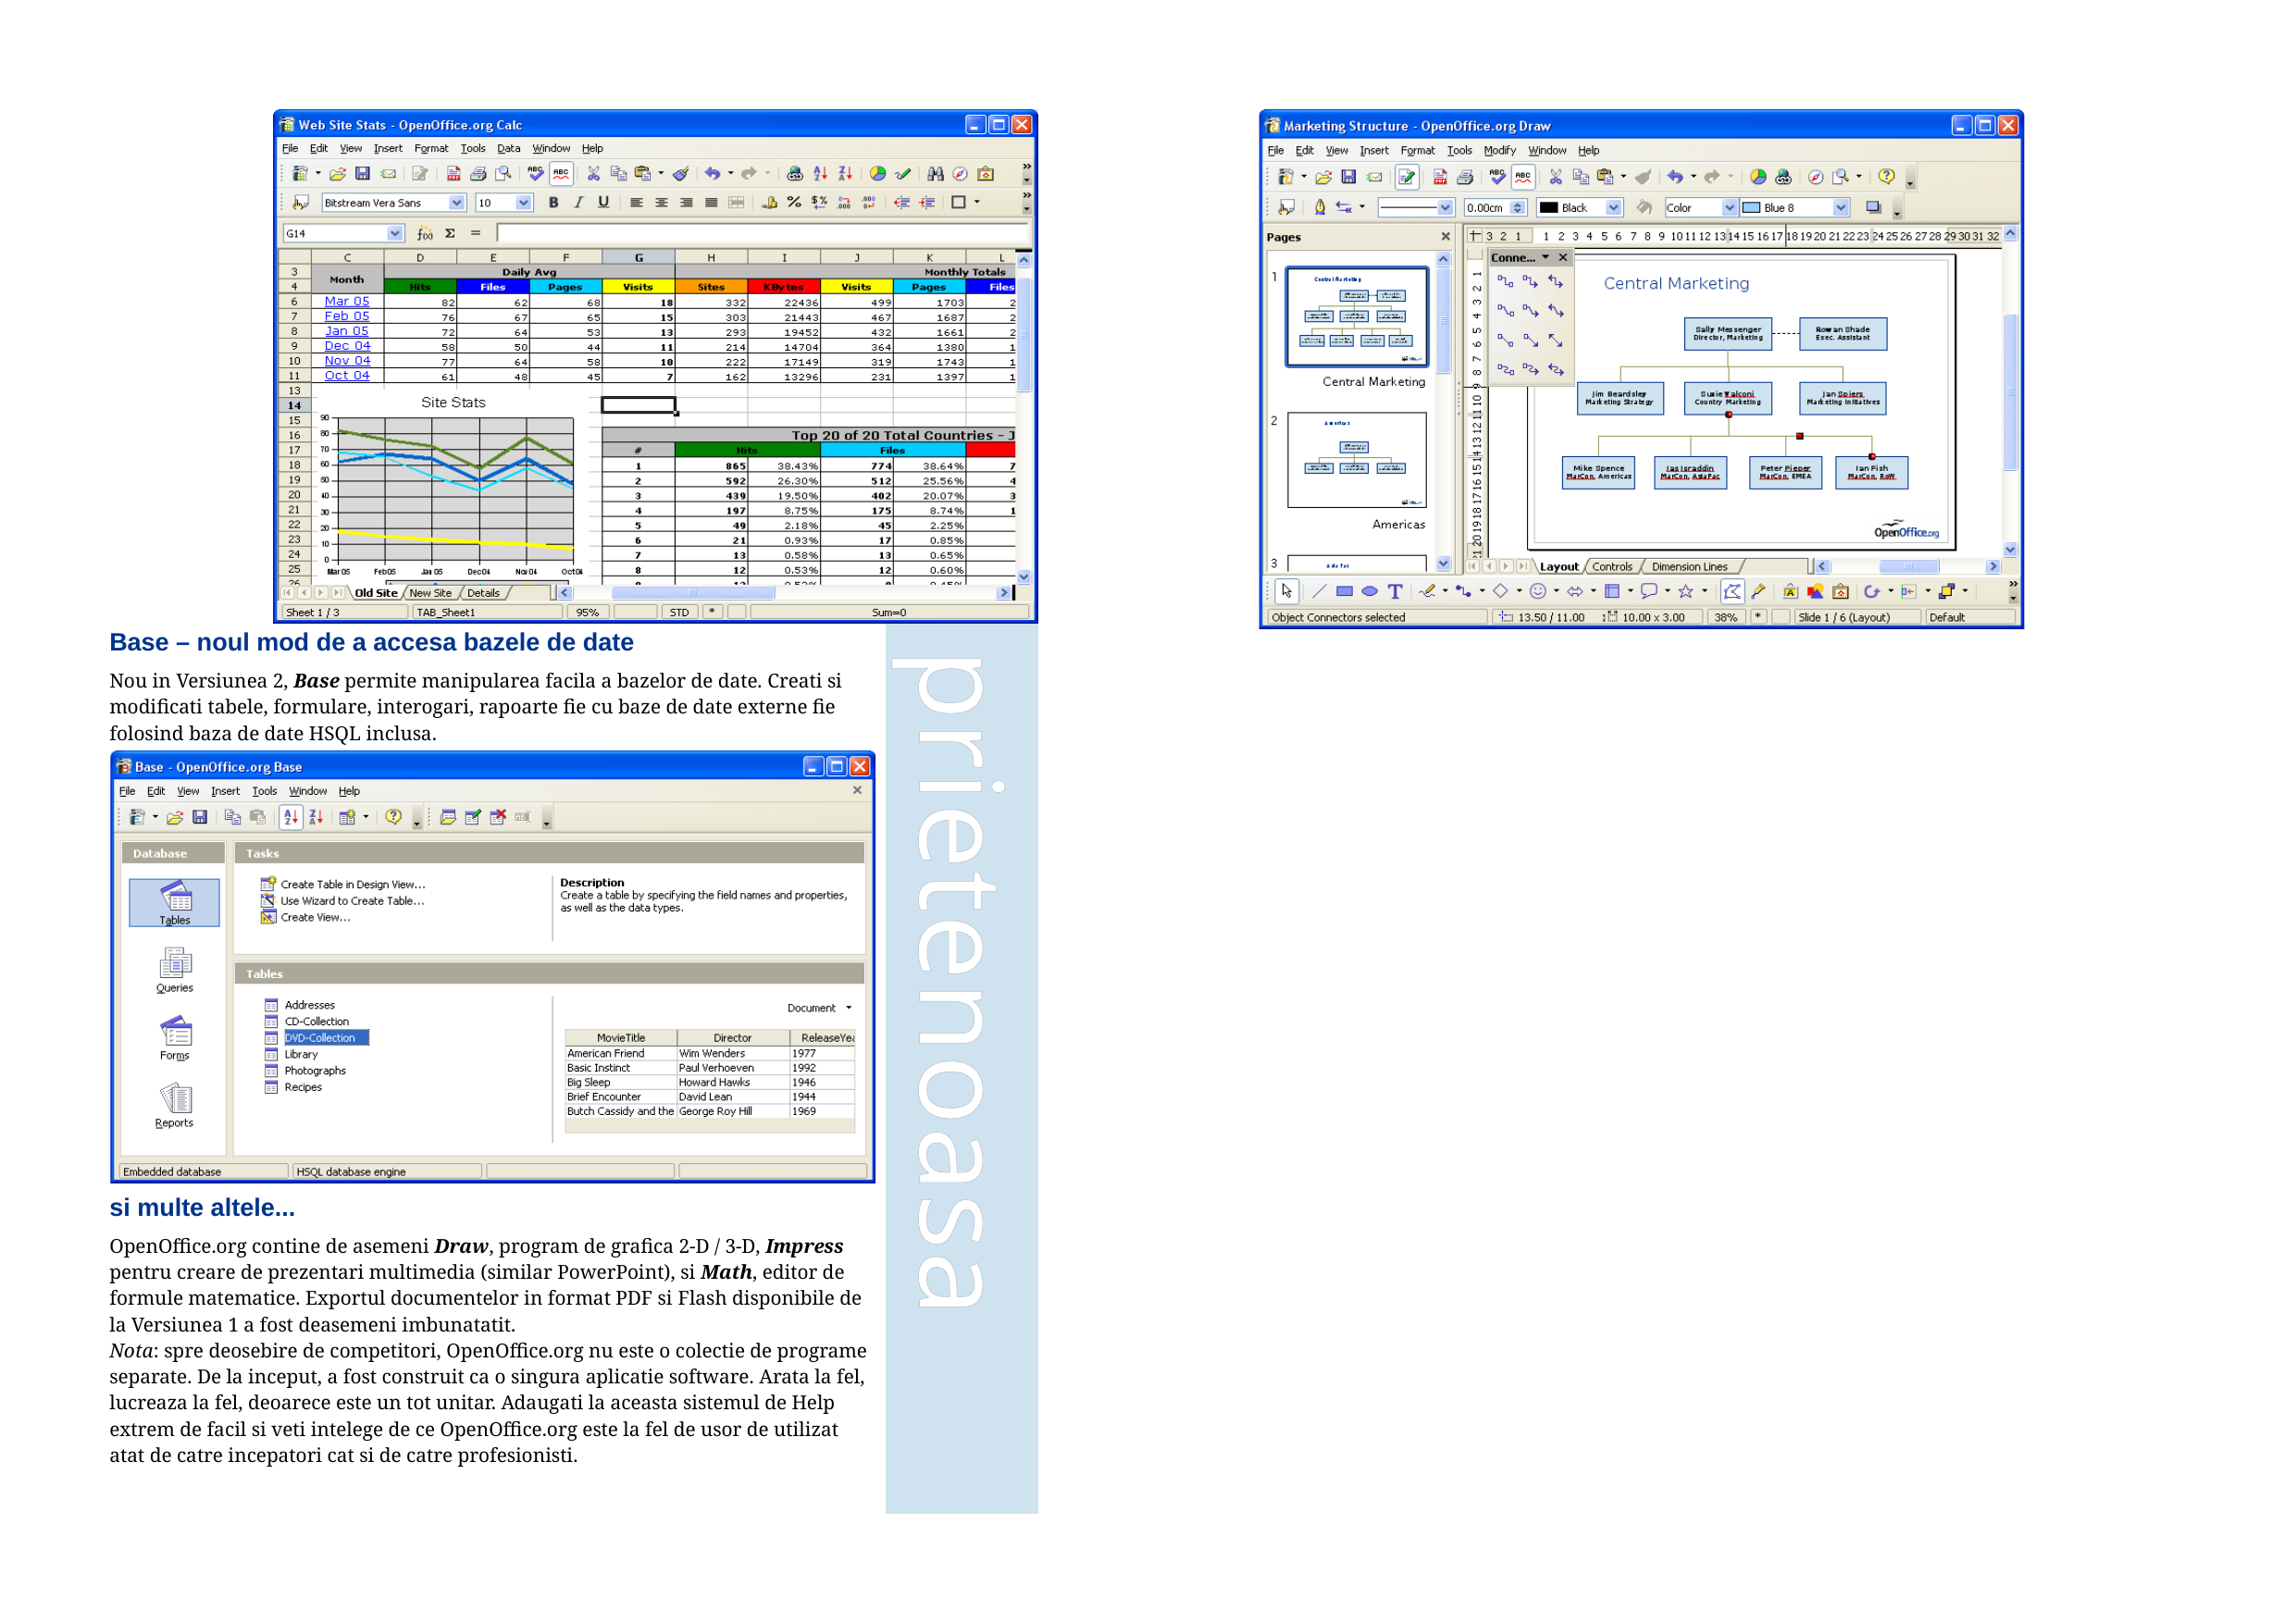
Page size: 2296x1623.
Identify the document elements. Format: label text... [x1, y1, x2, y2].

picture [110, 750, 876, 1183]
text Nou in Versiunea 2, Base permite manipularea facila a bazelor de date. Creati si modificati tabele, formulare, interogari, rapoarte fie cu baze de date externe fie folosind baza de date HSQL inclusa. [109, 667, 886, 746]
text OpenOffice.org contine de asemeni Draw, program de grafica 2-D / 3-D, Impress pentru creare de prezentari multimedia (similar PowerPoint), si Math, editor de formule matematice. Exportul documentelor in format PDF si Flash disponibile de la Versiunea 1 a fost deasemeni imbunatatit. [109, 1233, 886, 1337]
text Nota: spre deosebire de competitori, OpenOffice.org nu este o colectie de programe separate. De la inceput, a fost construit ca o singura aplicatie software. Arata la fel, lucreaza la fel, deoarece este un tot unitar. Adaugati la aceasta sistemul de Help extrem de facil si veti intelege de ce OpenOffice.org este la fel de usor de utilizat atat de catre incepatori cat si de catre profesionisti. [109, 1337, 886, 1468]
subtitle Base – noul mod de a accesa bazele de date [109, 120, 886, 656]
subtitle si multe altele... [109, 757, 886, 1221]
picture [273, 109, 1038, 624]
picture [1259, 109, 2025, 629]
text O solutie prietenoasa [886, 624, 1038, 1316]
